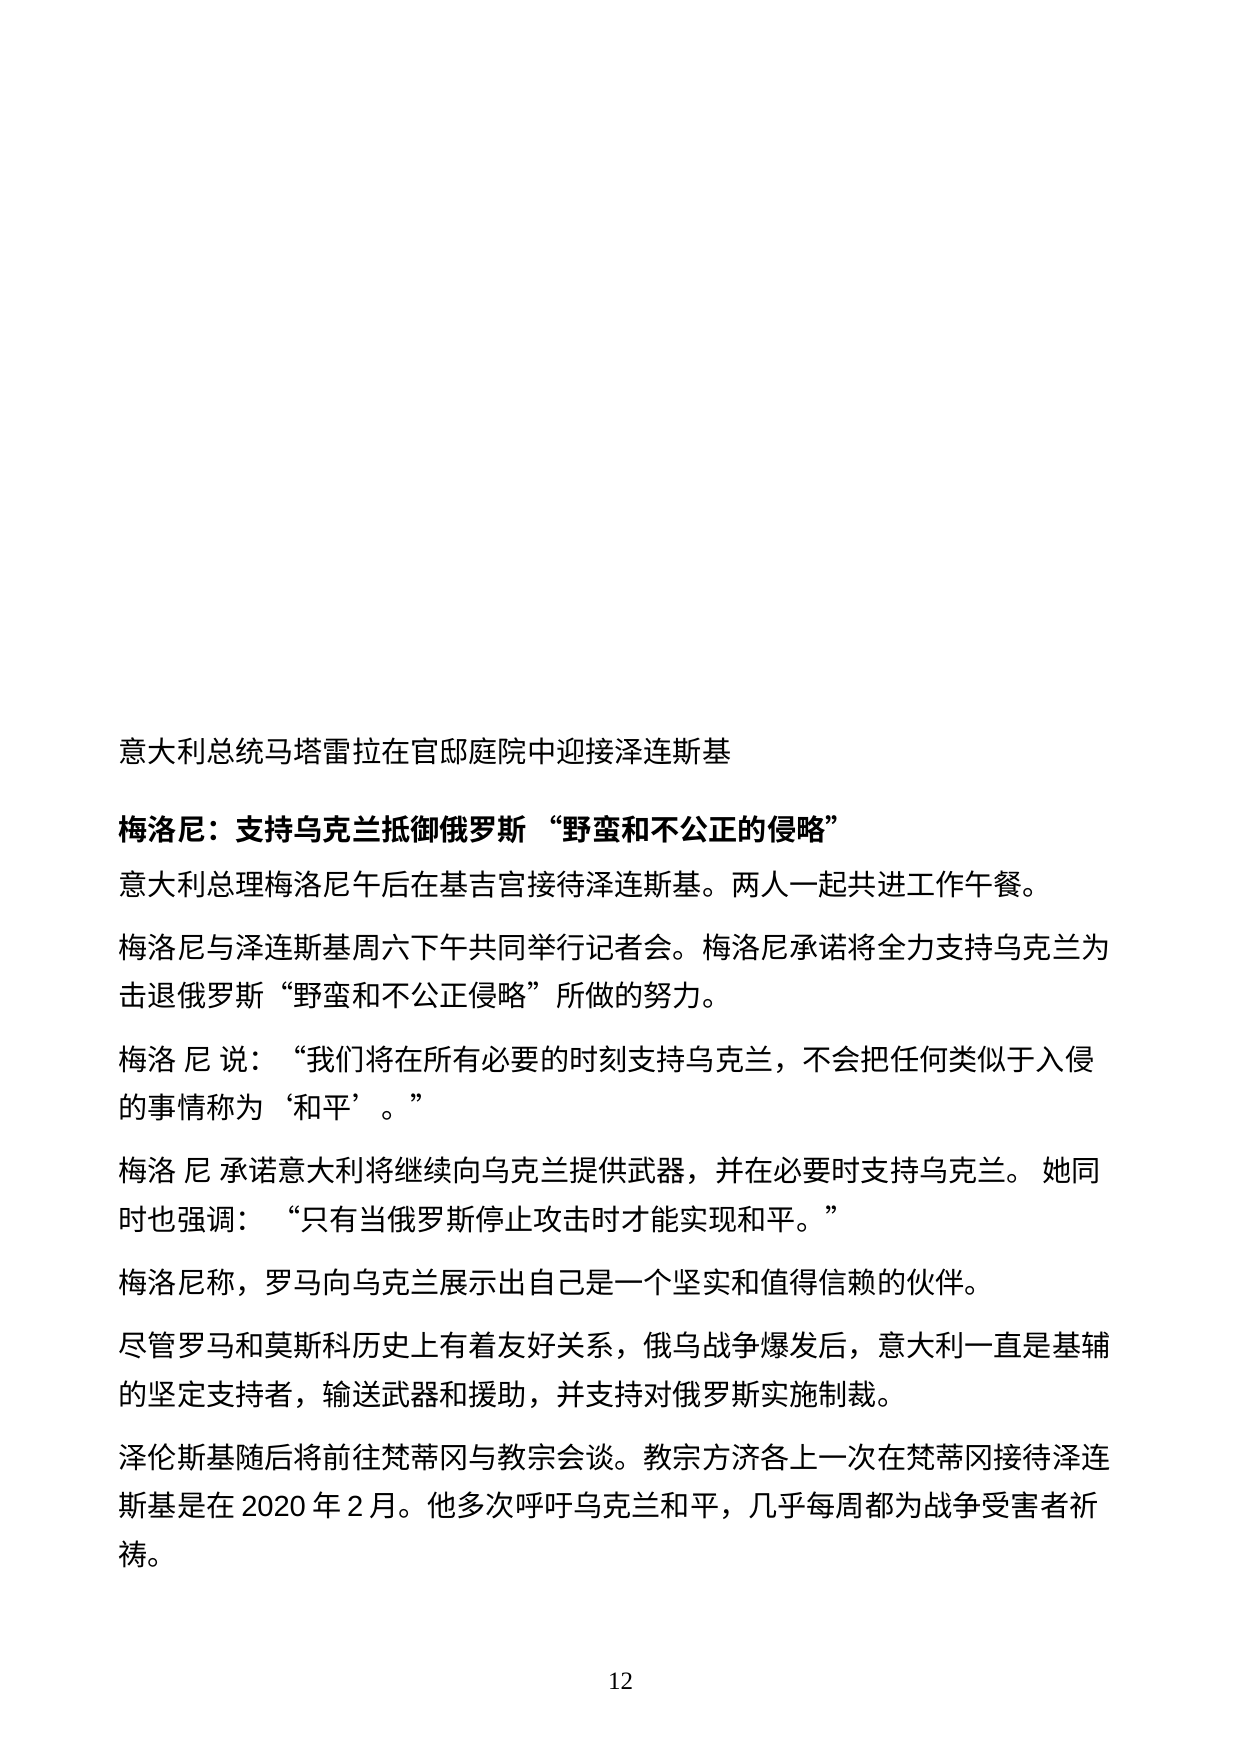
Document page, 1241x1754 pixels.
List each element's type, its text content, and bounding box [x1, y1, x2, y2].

text 梅洛 尼 说：“我们将在所有必要的时刻支持乌克兰，不会把任何类似于入侵的事情称为‘和平’。” [118, 1036, 1122, 1127]
text 梅洛尼与泽连斯基周六下午共同举行记者会。梅洛尼承诺将全力支持乌克兰为击退俄罗斯“野蛮和不公正侵略”所做的努力。 [118, 924, 1122, 1015]
text 尽管罗马和莫斯科历史上有着友好关系，俄乌战争爆发后，意大利一直是基辅的坚定支持者，输送武器和援助，并支持对俄罗斯实施制裁。 [118, 1322, 1122, 1413]
subtitle 梅洛尼：支持乌克兰抵御俄罗斯 “野蛮和不公正的侵略” [118, 806, 1122, 849]
text 梅洛尼称，罗马向乌克兰展示出自己是一个坚实和值得信赖的伙伴。 [118, 1259, 1122, 1302]
text 梅洛 尼 承诺意大利将继续向乌克兰提供武器，并在必要时支持乌克兰。 她同时也强调： “只有当俄罗斯停止攻击时才能实现和平。” [118, 1148, 1122, 1238]
text 泽伦斯基随后将前往梵蒂冈与教宗会谈。教宗方济各上一次在梵蒂冈接待泽连斯基是在2020年2月。他多次呼吁乌克兰和平，几乎每周都为战争受害者祈祷。 [118, 1434, 1122, 1573]
text 意大利总理梅洛尼午后在基吉宫接待泽连斯基。两人一起共进工作午餐。 [118, 861, 1122, 903]
text 意大利总统马塔雷拉在官邸庭院中迎接泽连斯基 [118, 729, 1122, 771]
